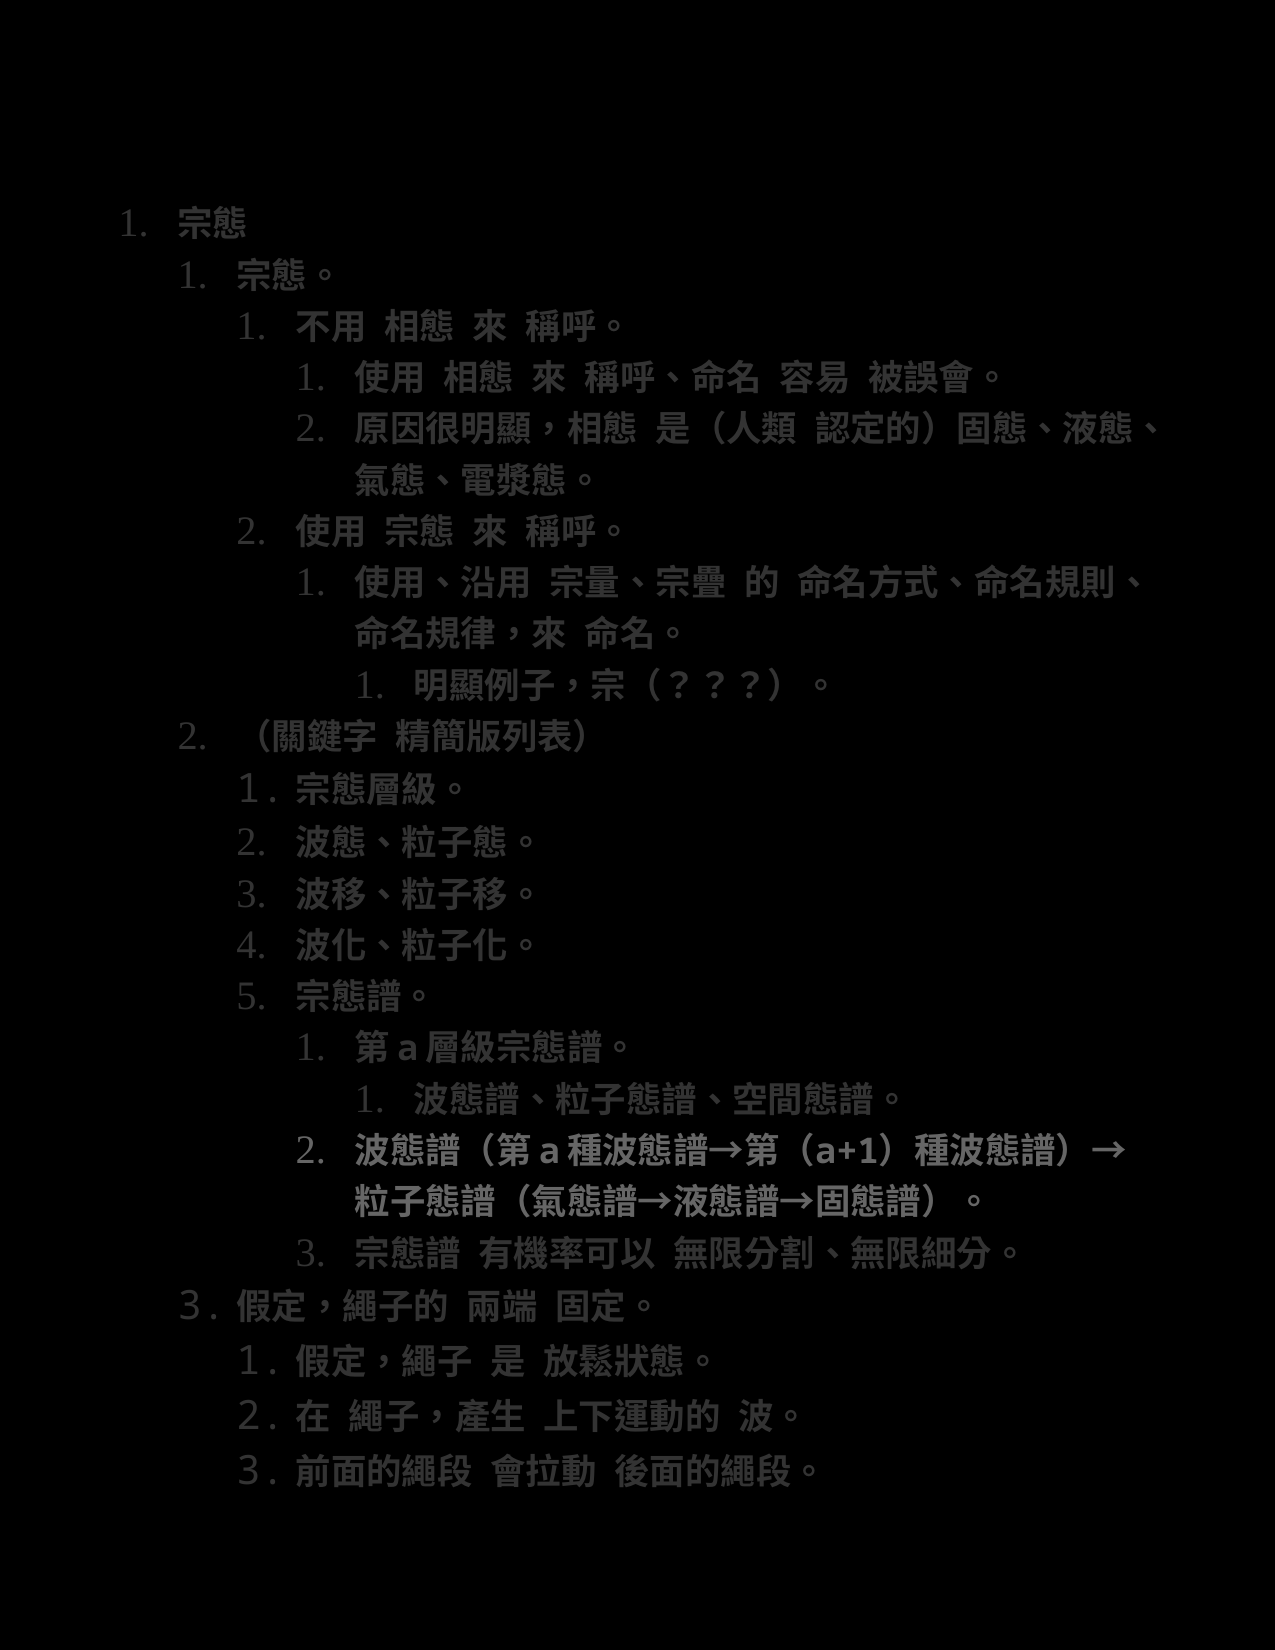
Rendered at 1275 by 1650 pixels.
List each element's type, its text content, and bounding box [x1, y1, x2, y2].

list （關鍵字 精簡版列表） [177, 708, 1157, 759]
list 使用 宗態 來 稱呼。 [236, 503, 1157, 554]
list 波態、粒子態。 [236, 815, 1157, 866]
list 原因很明顯，相態 是（人類 認定的）固態、液態、氣態、電漿態。 [295, 401, 1157, 503]
list 宗態譜 有機率可以 無限分割、無限細分。 [295, 1225, 1157, 1276]
list 假定，繩子的 兩端 固定。 [177, 1276, 1157, 1331]
list 波化、粒子化。 [236, 917, 1157, 968]
list 宗態層級。 [236, 759, 1157, 815]
list 第a層級宗態譜。 [295, 1020, 1157, 1071]
list 使用、沿用 宗量、宗疊 的 命名方式、命名規則、命名規律，來 命名。 [295, 554, 1157, 657]
list 波態譜、粒子態譜、空間態譜。 [354, 1071, 1157, 1122]
list 前面的繩段 會拉動 後面的繩段。 [236, 1441, 1157, 1497]
list 波態譜（第a種波態譜→第（a+1）種波態譜）→ 粒子態譜（氣態譜→液態譜→固態譜）。 [295, 1122, 1157, 1225]
list 不用 相態 來 稱呼。 [236, 298, 1157, 349]
list 宗態譜。 [236, 968, 1157, 1020]
list 宗態。 [177, 247, 1157, 298]
list 明顯例子，宗（？？？）。 [354, 657, 1157, 708]
list 假定，繩子 是 放鬆狀態。 [236, 1331, 1157, 1386]
list 宗態 [118, 196, 1157, 247]
list 在 繩子，產生 上下運動的 波。 [236, 1386, 1157, 1441]
list 波移、粒子移。 [236, 866, 1157, 917]
list 使用 相態 來 稱呼、命名 容易 被誤會。 [295, 349, 1157, 401]
